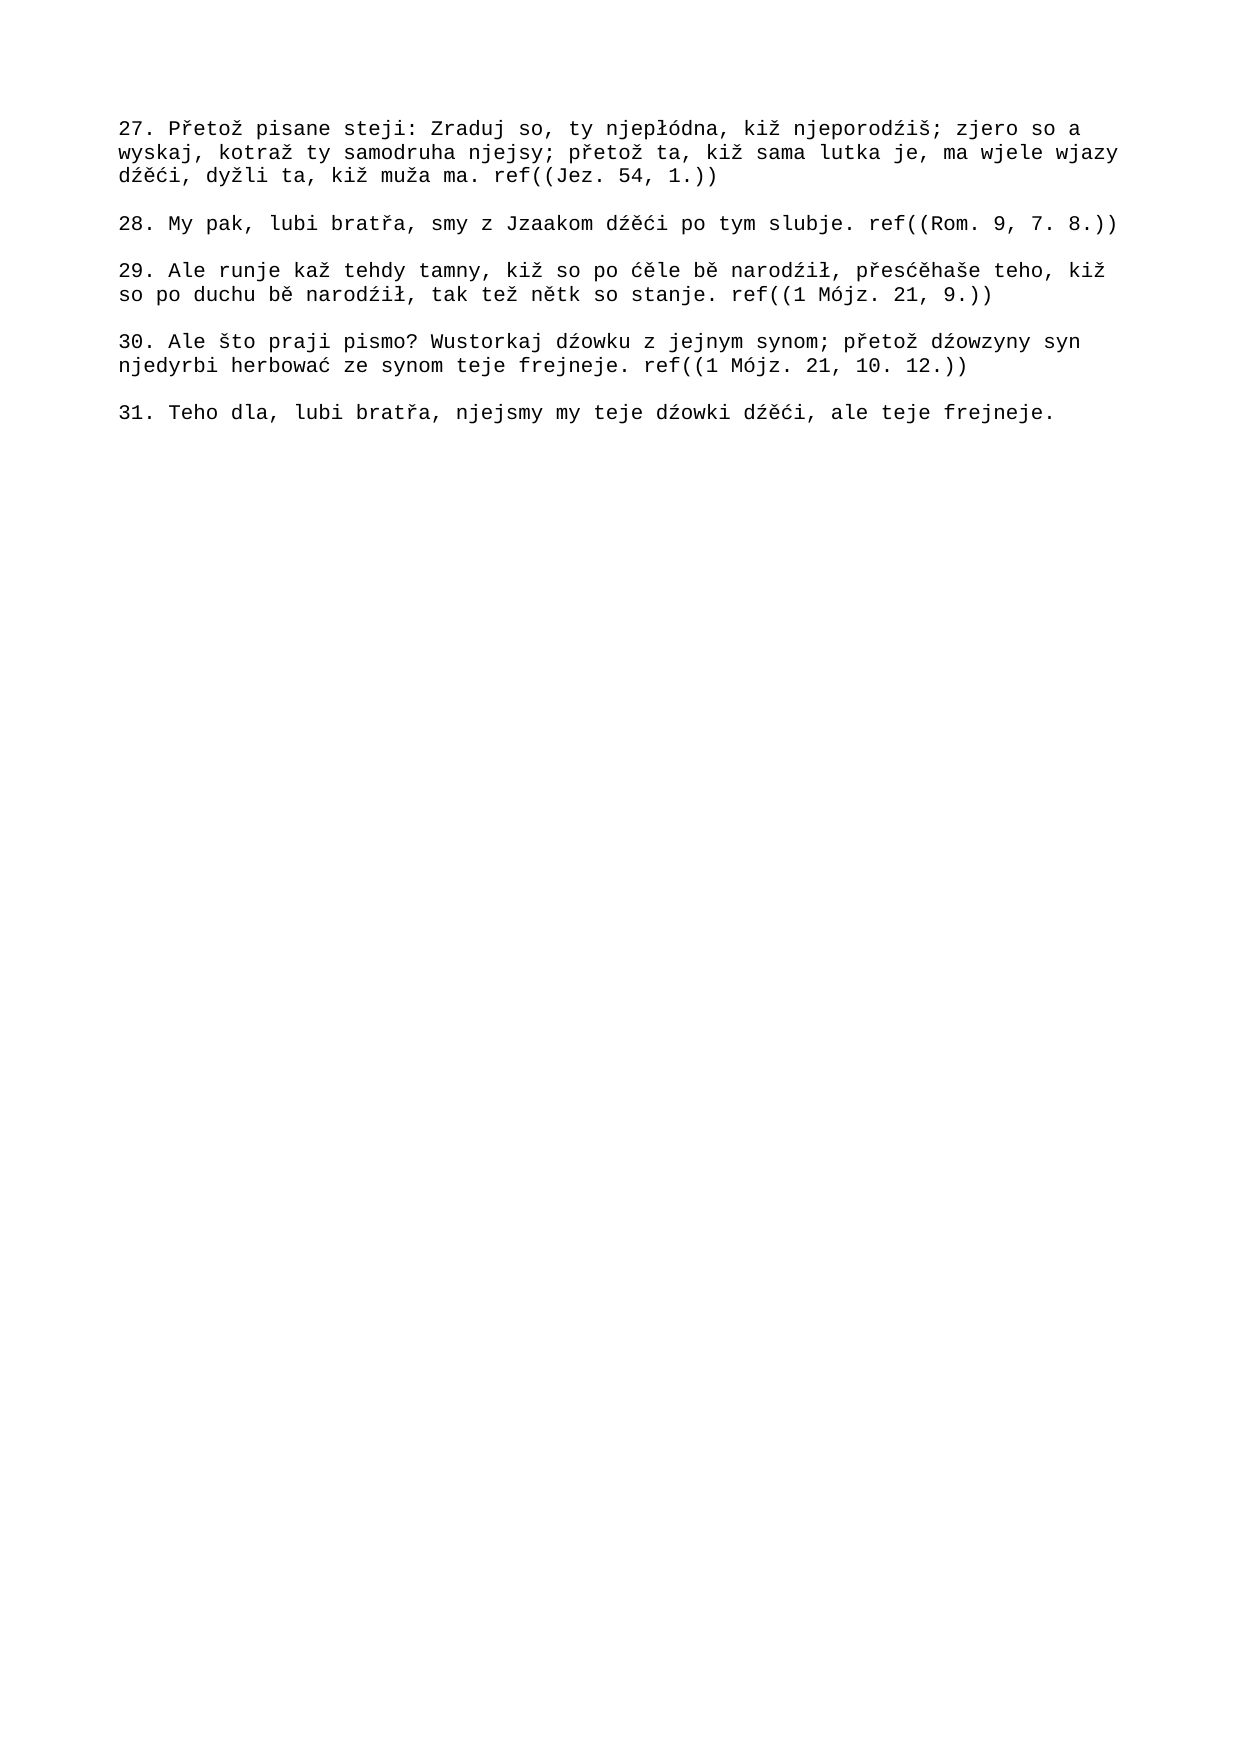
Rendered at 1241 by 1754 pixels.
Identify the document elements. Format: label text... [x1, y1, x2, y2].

text 30. Ale što praji pismo? Wustorkaj dźowku z jejnym synom; přetož dźowzyny syn njedyrbi herbować ze synom teje frejneje. ref((1 Mójz. 21, 10. 12.)) [118, 331, 1122, 378]
text 29. Ale runje kaž tehdy tamny, kiž so po ćěle bě narodźił, přesćěhaše teho, kiž so po duchu bě narodźił, tak tež nětk so stanje. ref((1 Mójz. 21, 9.)) [118, 260, 1122, 307]
text 28. My pak, lubi bratřa, smy z Jzaakom dźěći po tym slubje. ref((Rom. 9, 7. 8.)) [118, 213, 1122, 236]
text 27. Přetož pisane steji: Zraduj so, ty njepłódna, kiž njeporodźiš; zjero so a wyskaj, kotraž ty samodruha njejsy; přetož ta, kiž sama lutka je, ma wjele wjazy dźěći, dyžli ta, kiž muža ma. ref((Jez. 54, 1.)) [118, 118, 1122, 189]
text 31. Teho dla, lubi bratřa, njejsmy my teje dźowki dźěći, ale teje frejneje. [118, 402, 1122, 426]
